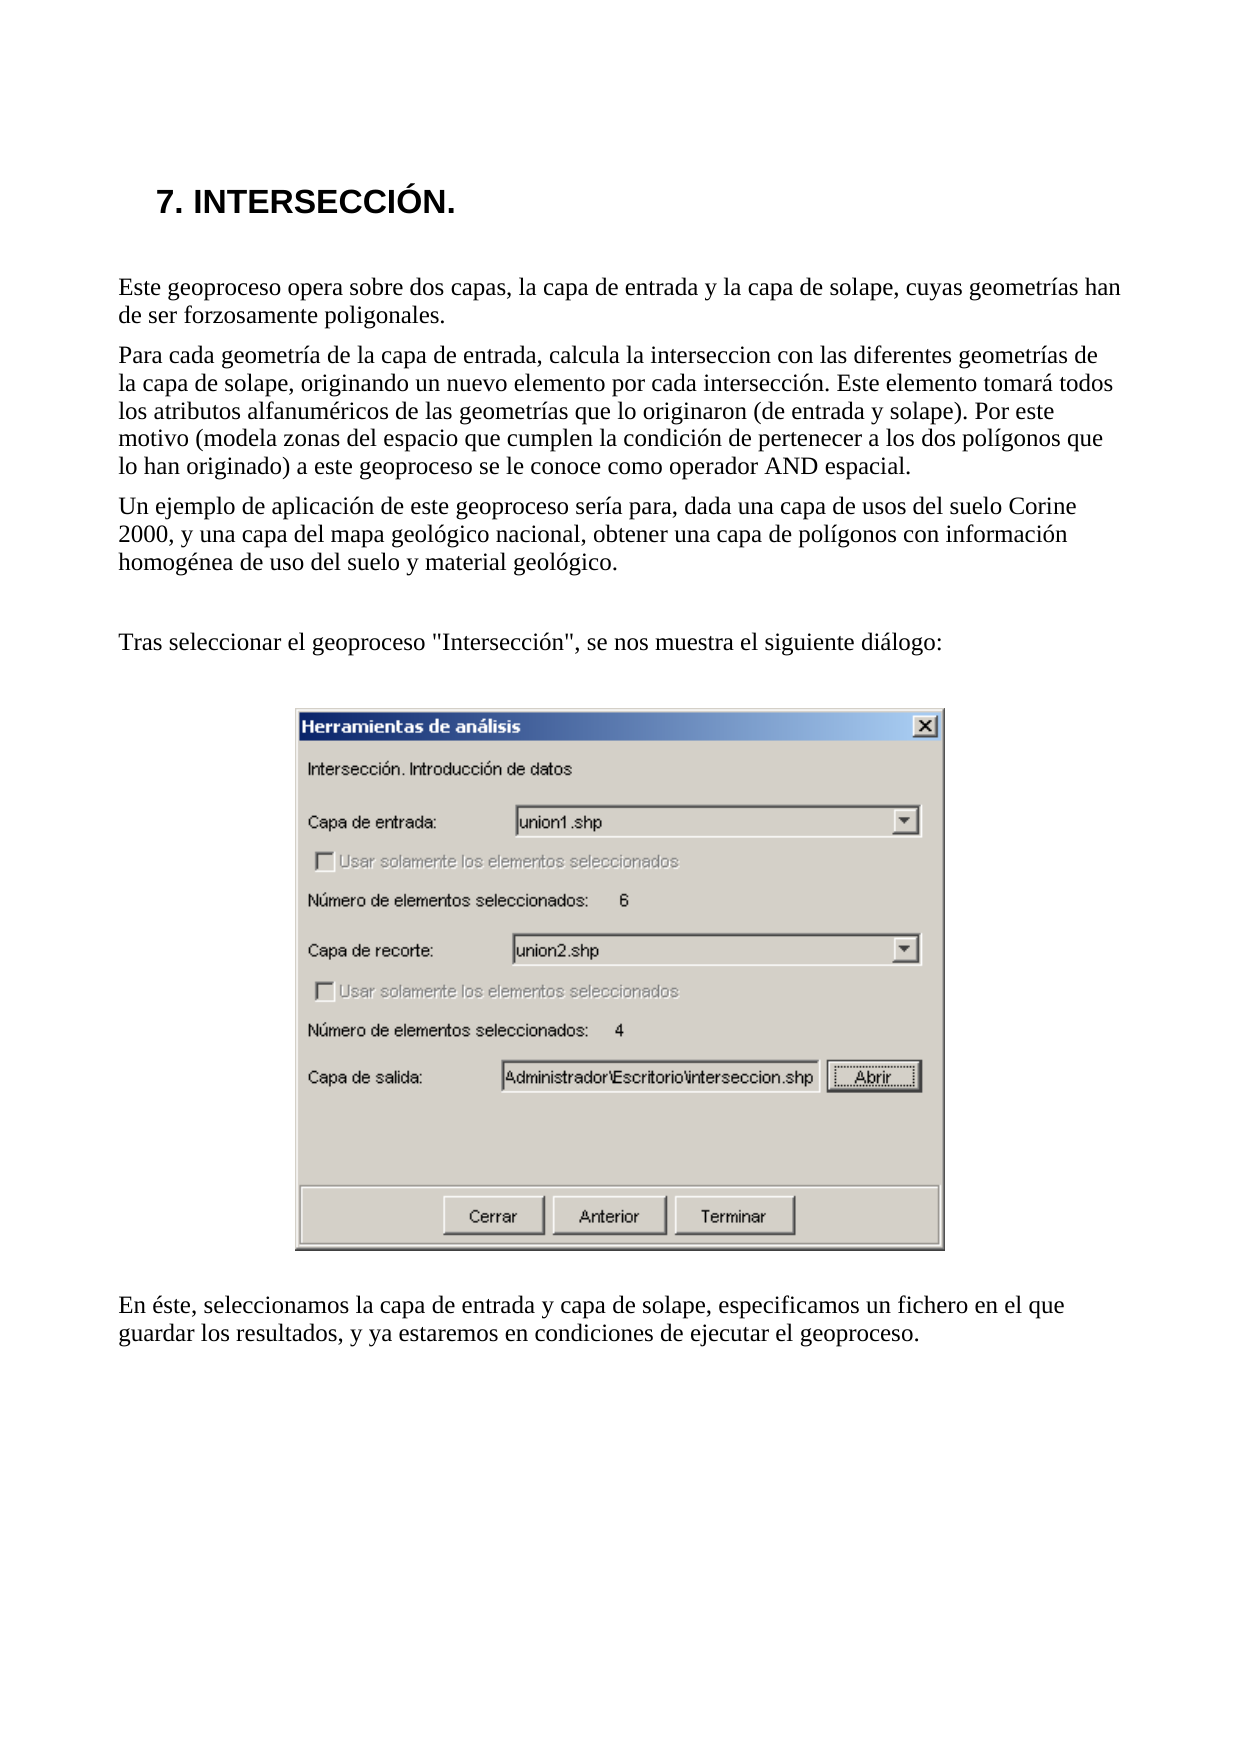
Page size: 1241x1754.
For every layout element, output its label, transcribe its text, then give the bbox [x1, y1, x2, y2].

text Este geoproceso opera sobre dos capas, la capa de entrada y la capa de solape, cuyas geometrías han de ser forzosamente poligonales. [118, 273, 1122, 329]
text Para cada geometría de la capa de entrada, calcula la interseccion con las diferentes geometrías de la capa de solape, originando un nuevo elemento por cada intersección. Este elemento tomará todos los atributos alfanuméricos de las geometrías que lo originaron (de entrada y solape). Por este motivo (modela zonas del espacio que cumplen la condición de pertenecer a los dos polígonos que lo han originado) a este geoproceso se le conoce como operador AND espacial. [118, 341, 1122, 480]
text En éste, seleccionamos la capa de entrada y capa de solape, especificamos un fichero en el que guardar los resultados, y ya estaremos en condiciones de ejecutar el geoproceso. [118, 1291, 1122, 1347]
text Un ejemplo de aplicación de este geoproceso sería para, dada una capa de usos del suelo Corine 2000, y una capa del mapa geológico nacional, obtener una capa de polígonos con información homogénea de uso del suelo y material geológico. [118, 492, 1122, 576]
text Tras seleccionar el geoproceso "Intersección", se nos muestra el siguiente diálogo: [118, 628, 1122, 656]
subtitle INTERSECCIÓN. [156, 183, 1122, 221]
picture [295, 708, 945, 1251]
